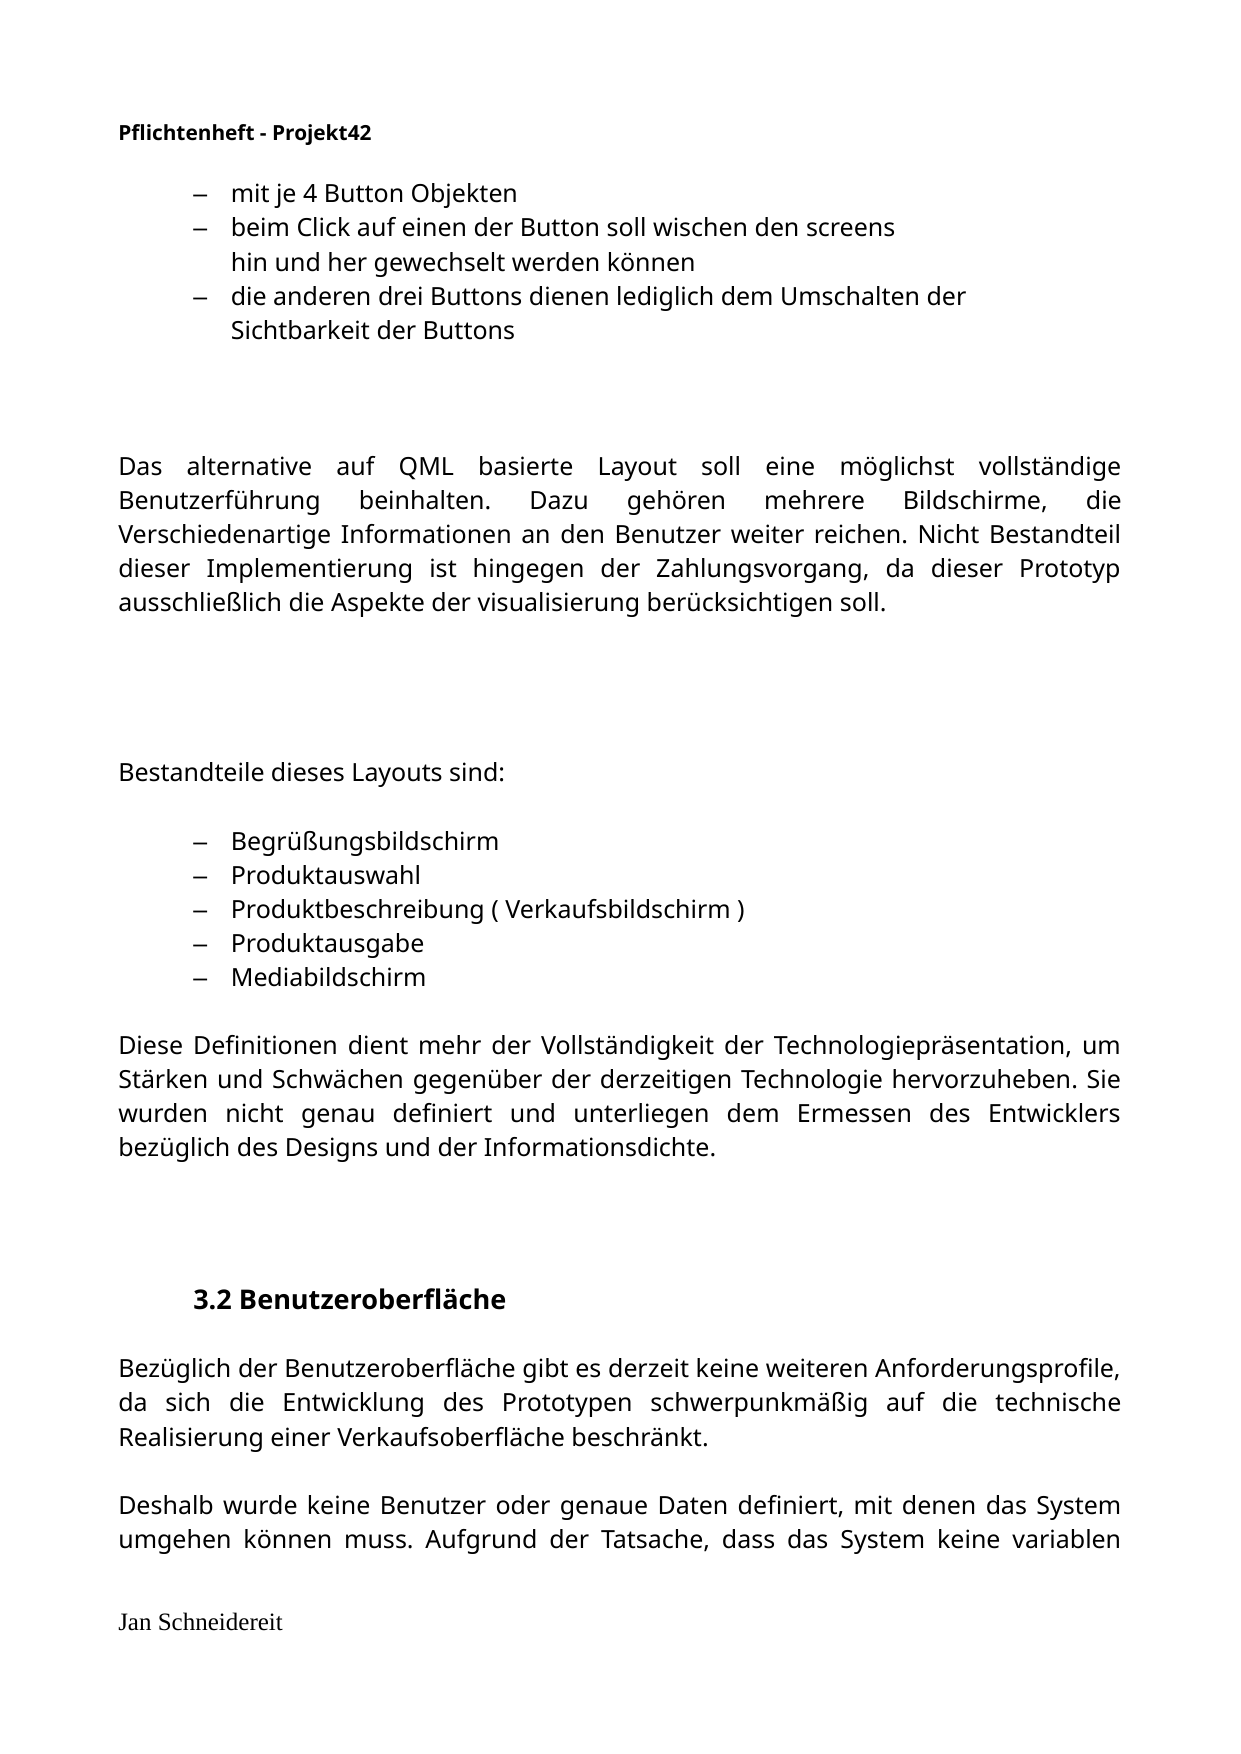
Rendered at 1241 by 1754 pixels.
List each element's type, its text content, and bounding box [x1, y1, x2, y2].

text Bezüglich der Benutzeroberfläche gibt es derzeit keine weiteren Anforderungsprofile, da sich die Entwicklung des Prototypen schwerpunkmäßig auf die technische Realisierung einer Verkaufsoberfläche beschränkt. [118, 1351, 1122, 1453]
list die anderen drei Buttons dienen lediglich dem Umschalten der [193, 278, 1122, 312]
list Sichtbarkeit der Buttons [193, 312, 1122, 346]
list Begrüßungsbildschirm [193, 823, 1122, 857]
list mit je 4 Button Objekten [193, 176, 1122, 210]
text Diese Definitionen dient mehr der Vollständigkeit der Technologiepräsentation, um Stärken und Schwächen gegenüber der derzeitigen Technologie hervorzuheben. Sie wurden nicht genau definiert und unterliegen dem Ermessen des Entwicklers bezüglich des Designs und der Informationsdichte. [118, 1028, 1122, 1164]
list 3.2 Benutzeroberfläche [156, 1280, 1122, 1317]
list Mediabildschirm [193, 959, 1122, 993]
list Produktauswahl [193, 857, 1122, 891]
list beim Click auf einen der Button soll wischen den screens [193, 210, 1122, 244]
text Deshalb wurde keine Benutzer oder genaue Daten definiert, mit denen das System umgehen können muss. Aufgrund der Tatsache, dass das System keine variablen [118, 1487, 1122, 1555]
list Produktausgabe [193, 925, 1122, 959]
list hin und her gewechselt werden können [193, 244, 1122, 278]
text Bestandteile dieses Layouts sind: [118, 755, 1122, 789]
list Produktbeschreibung ( Verkaufsbildschirm ) [193, 891, 1122, 925]
text Das alternative auf QML basierte Layout soll eine möglichst vollständige Benutzerführung beinhalten. Dazu gehören mehrere Bildschirme, die Verschiedenartige Informationen an den Benutzer weiter reichen. Nicht Bestandteil dieser Implementierung ist hingegen der Zahlungsvorgang, da dieser Prototyp ausschließlich die Aspekte der visualisierung berücksichtigen soll. [118, 448, 1122, 619]
